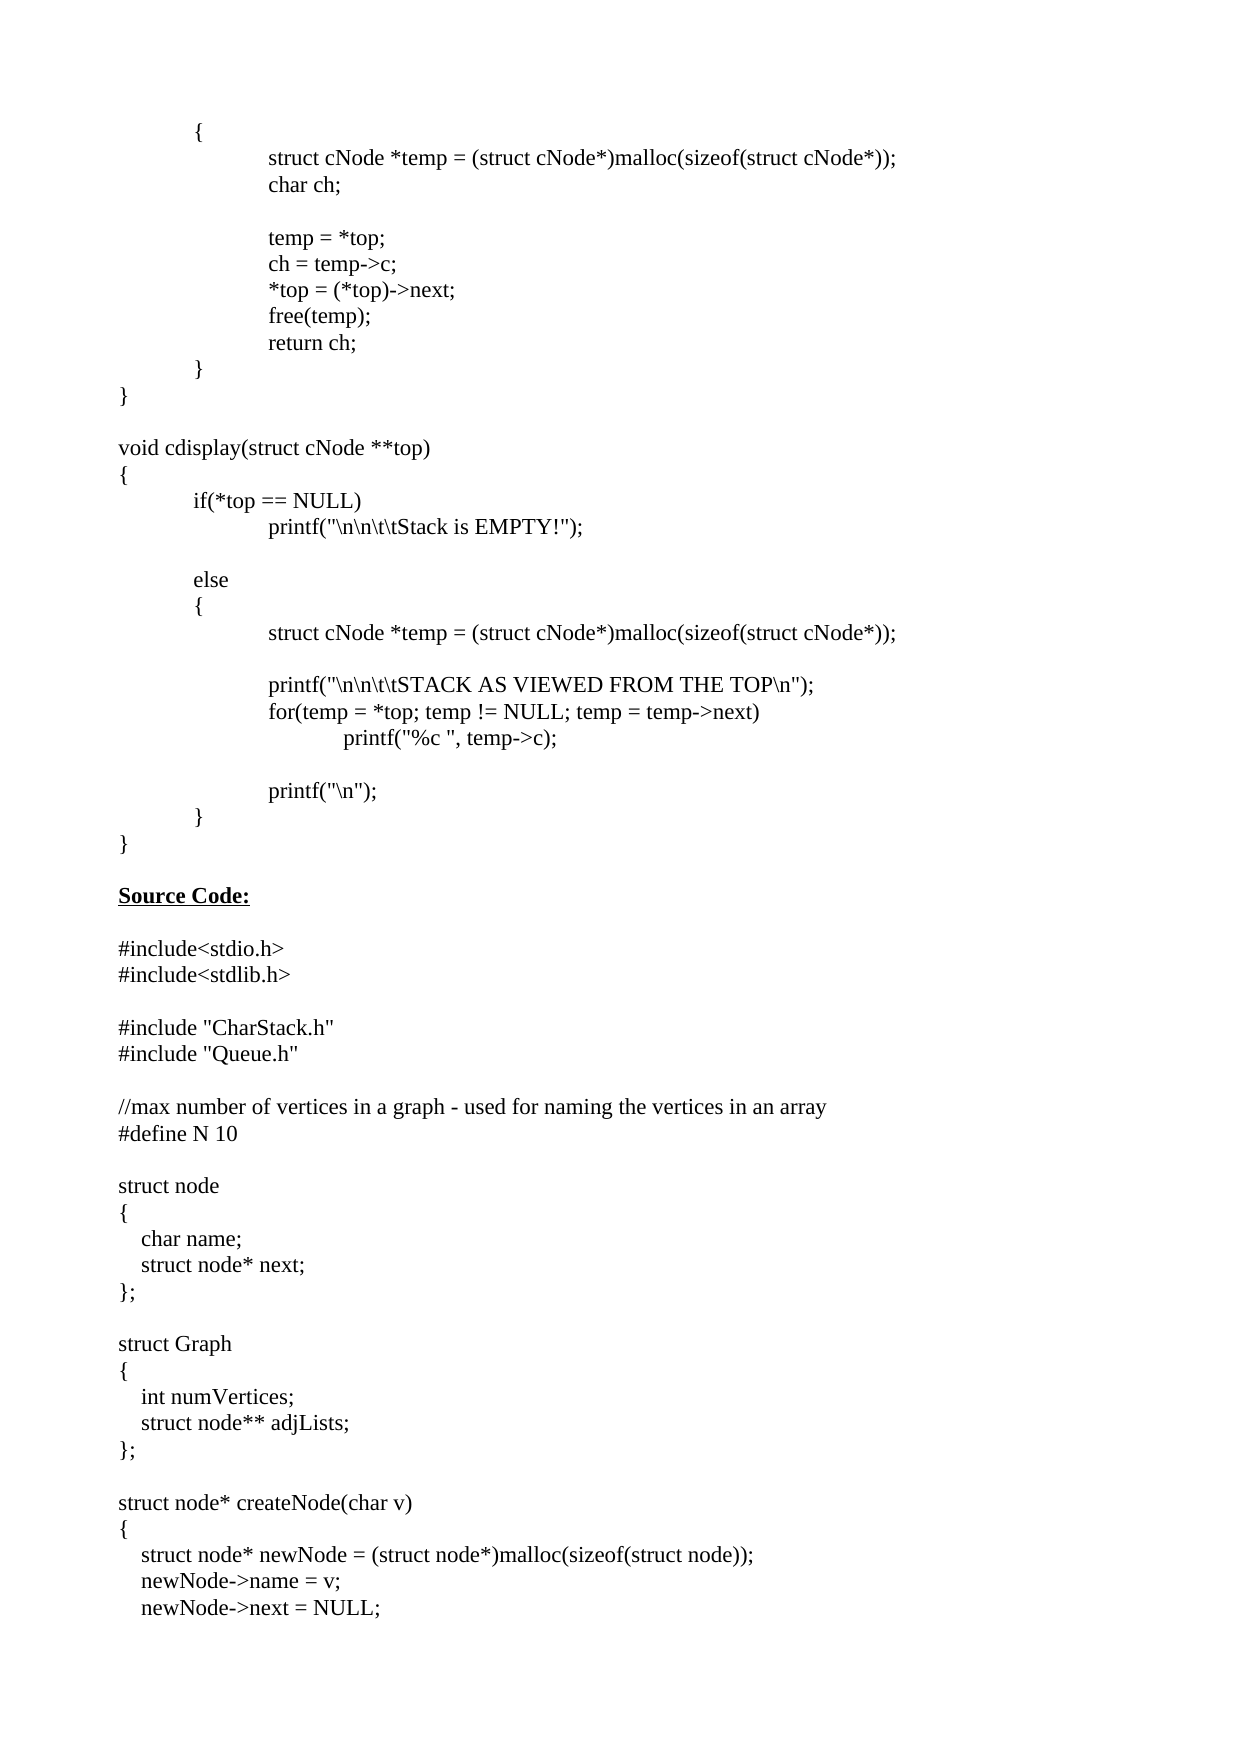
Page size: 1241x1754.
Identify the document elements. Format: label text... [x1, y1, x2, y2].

text newNode->name = v; [118, 1568, 1122, 1594]
text free(temp); [118, 303, 1122, 329]
text } [118, 803, 1122, 830]
text #include<stdlib.h> [118, 961, 1122, 988]
text struct node** adjLists; [118, 1409, 1122, 1436]
text }; [118, 1436, 1122, 1462]
text *top = (*top)->next; [118, 276, 1122, 303]
text { [118, 1357, 1122, 1383]
text { [118, 118, 1122, 144]
text struct node [118, 1172, 1122, 1199]
text struct cNode *temp = (struct cNode*)malloc(sizeof(struct cNode*)); [118, 144, 1122, 171]
text { [118, 1515, 1122, 1541]
text Source Code: [118, 882, 1122, 909]
text #include<stdio.h> [118, 935, 1122, 961]
text char name; [118, 1225, 1122, 1251]
text printf("\n\n\t\tStack is EMPTY!"); [118, 513, 1122, 540]
text char ch; [118, 171, 1122, 197]
text int numVertices; [118, 1383, 1122, 1409]
text if(*top == NULL) [118, 487, 1122, 513]
text printf("%c ", temp->c); [118, 724, 1122, 751]
text ch = temp->c; [118, 250, 1122, 276]
text { [118, 461, 1122, 487]
text #include "CharStack.h" [118, 1014, 1122, 1041]
text struct cNode *temp = (struct cNode*)malloc(sizeof(struct cNode*)); [118, 619, 1122, 645]
text void cdisplay(struct cNode **top) [118, 434, 1122, 461]
text #define N 10 [118, 1119, 1122, 1146]
text struct node* next; [118, 1251, 1122, 1278]
text newNode->next = NULL; [118, 1594, 1122, 1620]
text } [118, 355, 1122, 382]
text }; [118, 1278, 1122, 1304]
text { [118, 592, 1122, 619]
text //max number of vertices in a graph - used for naming the vertices in an array [118, 1093, 1122, 1119]
text struct node* newNode = (struct node*)malloc(sizeof(struct node)); [118, 1541, 1122, 1568]
text return ch; [118, 329, 1122, 355]
text struct node* createNode(char v) [118, 1488, 1122, 1515]
text #include "Queue.h" [118, 1041, 1122, 1067]
text } [118, 830, 1122, 856]
text { [118, 1199, 1122, 1225]
text printf("\n"); [118, 777, 1122, 803]
text } [118, 382, 1122, 408]
text temp = *top; [118, 223, 1122, 250]
text struct Graph [118, 1330, 1122, 1357]
text printf("\n\n\t\tSTACK AS VIEWED FROM THE TOP\n"); [118, 672, 1122, 698]
text for(temp = *top; temp != NULL; temp = temp->next) [118, 698, 1122, 724]
text else [118, 566, 1122, 592]
